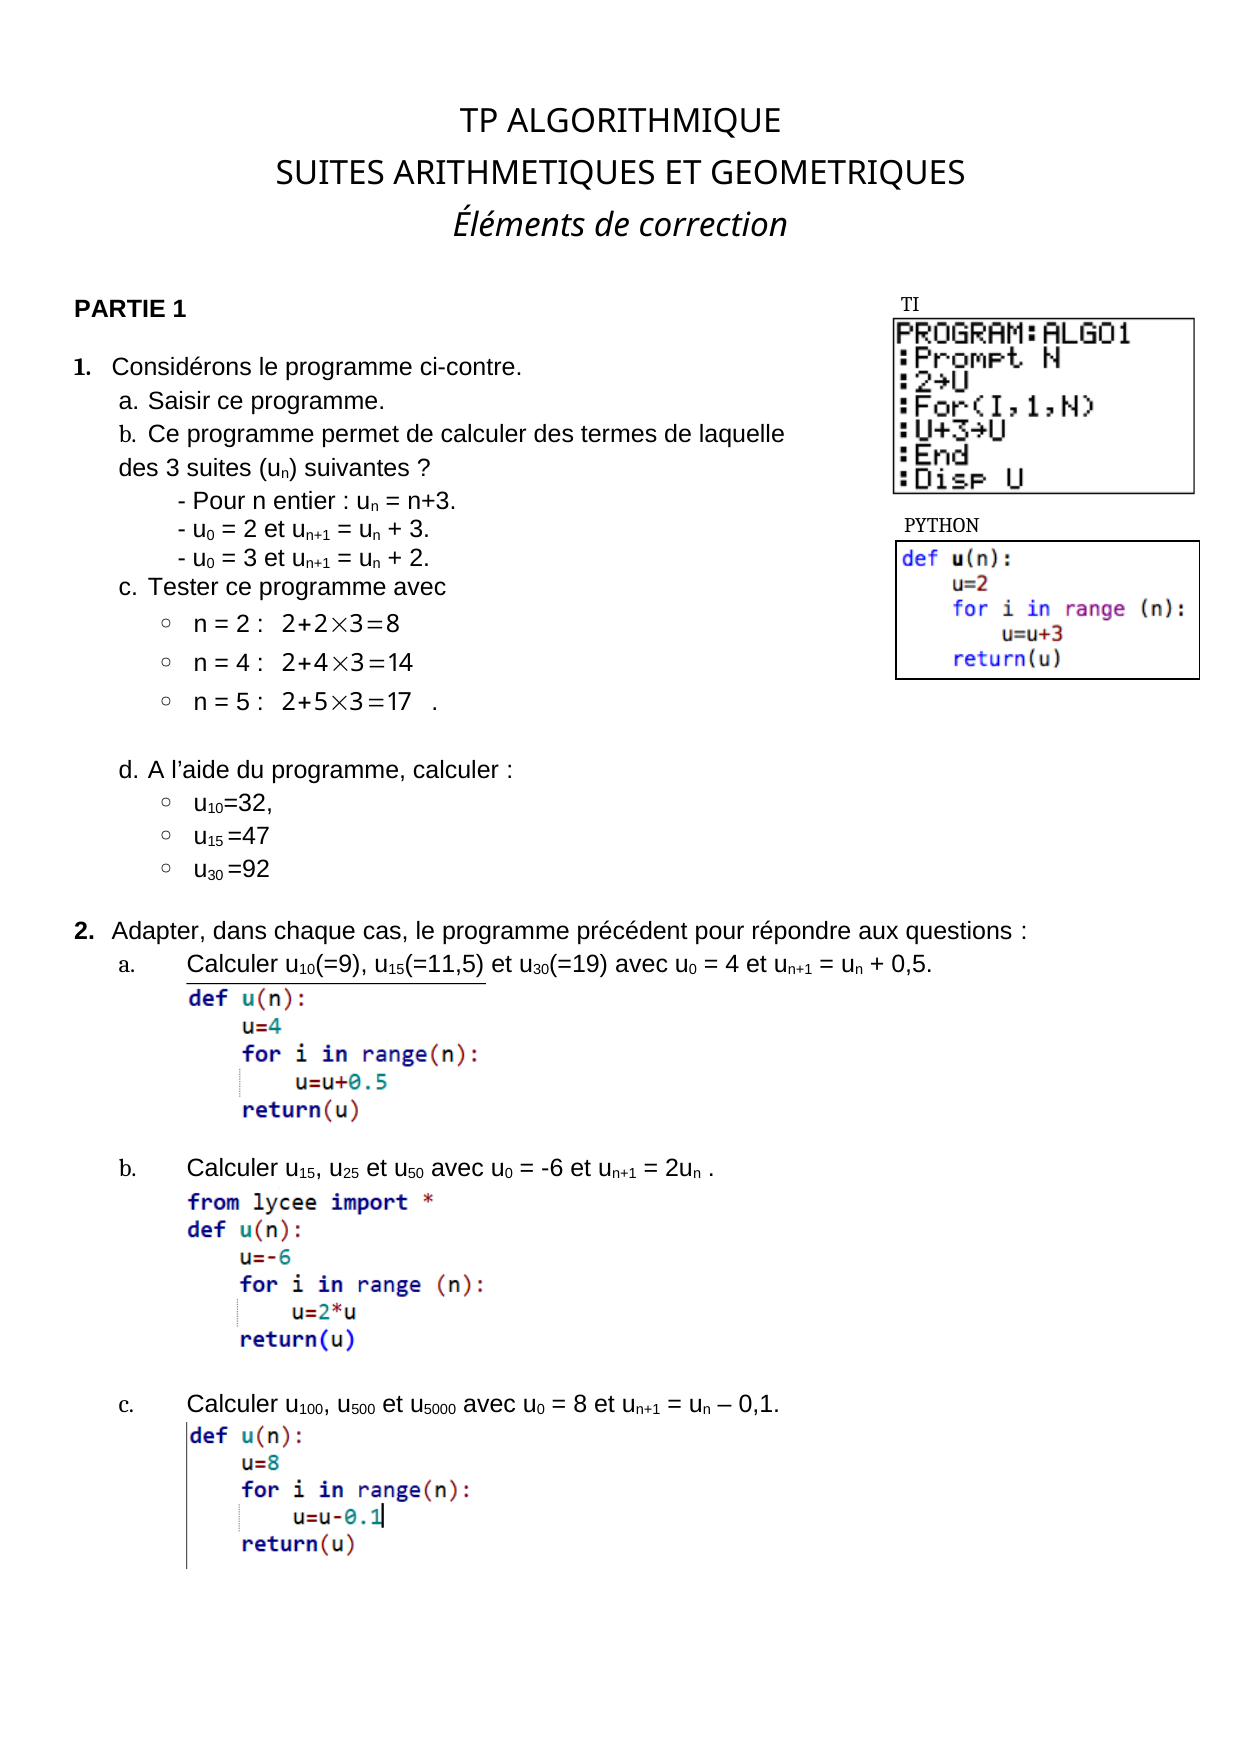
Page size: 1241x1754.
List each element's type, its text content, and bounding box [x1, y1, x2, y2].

picture [186, 1187, 494, 1385]
picture [186, 983, 486, 1149]
list Ce programme permet de calculer des termes de laquelle des 3 suites (un) suivantes ? [118, 419, 798, 481]
list n = 2 : [156, 605, 895, 640]
list Adapter, dans chaque cas, le programme précédent pour répondre aux questions : [74, 916, 1167, 945]
list Calculer u15, u25 et u50 avec u0 = -6 et un+1 = 2un . [118, 1153, 1167, 1183]
picture [897, 542, 1199, 678]
list u30 =92 [156, 854, 1167, 883]
list Saisir ce programme. [118, 386, 828, 414]
list n = 4 : [156, 644, 895, 679]
picture [186, 1422, 480, 1569]
text - u0 = 3 et un+1 = un + 2. [118, 543, 768, 572]
list Calculer u100, u500 et u5000 avec u0 = 8 et un+1 = un – 0,1. [118, 1389, 1167, 1418]
text Éléments de correction [74, 201, 1167, 246]
text - u0 = 2 et un+1 = un + 3. [118, 514, 768, 543]
list n = 5 :. [156, 683, 1167, 718]
subtitle SUITES ARITHMETIQUES ET GEOMETRIQUES [74, 148, 1167, 194]
text - Pour n entier : un = n+3. [118, 486, 768, 514]
text PARTIE 1 [74, 294, 1167, 323]
list A l’aide du programme, calculer : [118, 755, 828, 784]
list Considérons le programme ci-contre. [74, 352, 889, 381]
list Tester ce programme avec [118, 572, 828, 601]
list u10=32, [156, 788, 1167, 817]
list Calculer u10(=9), u15(=11,5) et u30(=19) avec u0 = 4 et un+1 = un + 0,5. [118, 949, 1167, 979]
list u15 =47 [156, 821, 1167, 850]
subtitle TP ALGORITHMIQUE [74, 96, 1167, 142]
picture [889, 314, 1199, 497]
